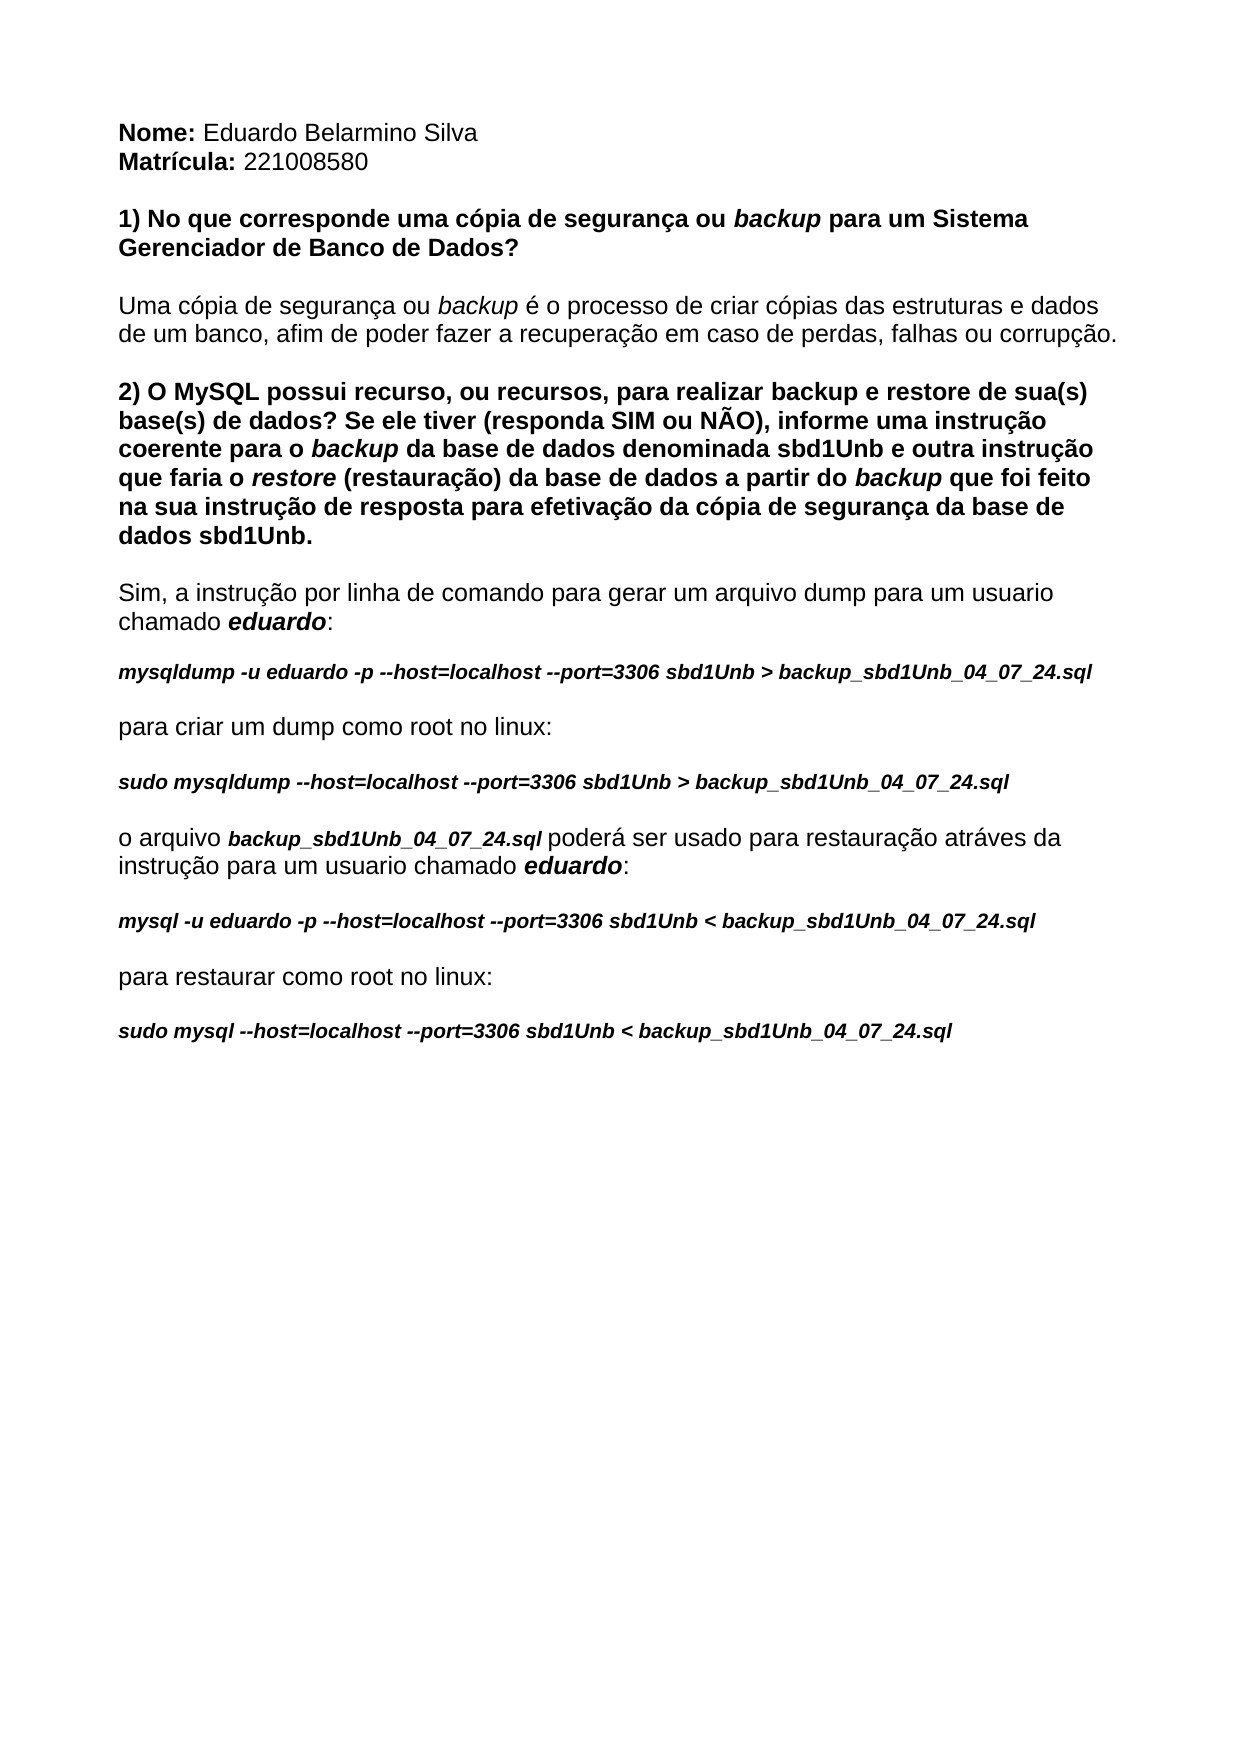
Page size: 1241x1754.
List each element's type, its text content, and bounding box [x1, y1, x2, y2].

text mysqldump -u eduardo -p --host=localhost --port=3306 sbd1Unb > backup_sbd1Unb_04_07_24.sql [118, 660, 1122, 684]
text o arquivo backup_sbd1Unb_04_07_24.sql poderá ser usado para restauração atráves da instrução para um usuario chamado eduardo: [118, 823, 1122, 880]
text para criar um dump como root no linux: [118, 712, 1122, 741]
text para restaurar como root no linux: [118, 962, 1122, 990]
text sudo mysql --host=localhost --port=3306 sbd1Unb < backup_sbd1Unb_04_07_24.sql [118, 1019, 1122, 1043]
text Matrícula: 221008580 [118, 147, 1122, 176]
text 2) O MySQL possui recurso, ou recursos, para realizar backup e restore de sua(s) base(s) de dados? Se ele tiver (responda SIM ou NÃO), informe uma instrução coerente para o backup da base de dados denominada sbd1Unb e outra instrução que faria o restore (restauração) da base de dados a partir do backup que foi feito na sua instrução de resposta para efetivação da cópia de segurança da base de dados sbd1Unb. [118, 377, 1122, 549]
text mysql -u eduardo -p --host=localhost --port=3306 sbd1Unb < backup_sbd1Unb_04_07_24.sql [118, 909, 1122, 933]
text Sim, a instrução por linha de comando para gerar um arquivo dump para um usuario chamado eduardo: [118, 578, 1122, 636]
text Uma cópia de segurança ou backup é o processo de criar cópias das estruturas e dados de um banco, afim de poder fazer a recuperação em caso de perdas, falhas ou corrupção. [118, 291, 1122, 348]
text Nome: Eduardo Belarmino Silva [118, 118, 1122, 147]
text sudo mysqldump --host=localhost --port=3306 sbd1Unb > backup_sbd1Unb_04_07_24.sql [118, 770, 1122, 794]
text 1) No que corresponde uma cópia de segurança ou backup para um Sistema Gerenciador de Banco de Dados? [118, 204, 1122, 262]
